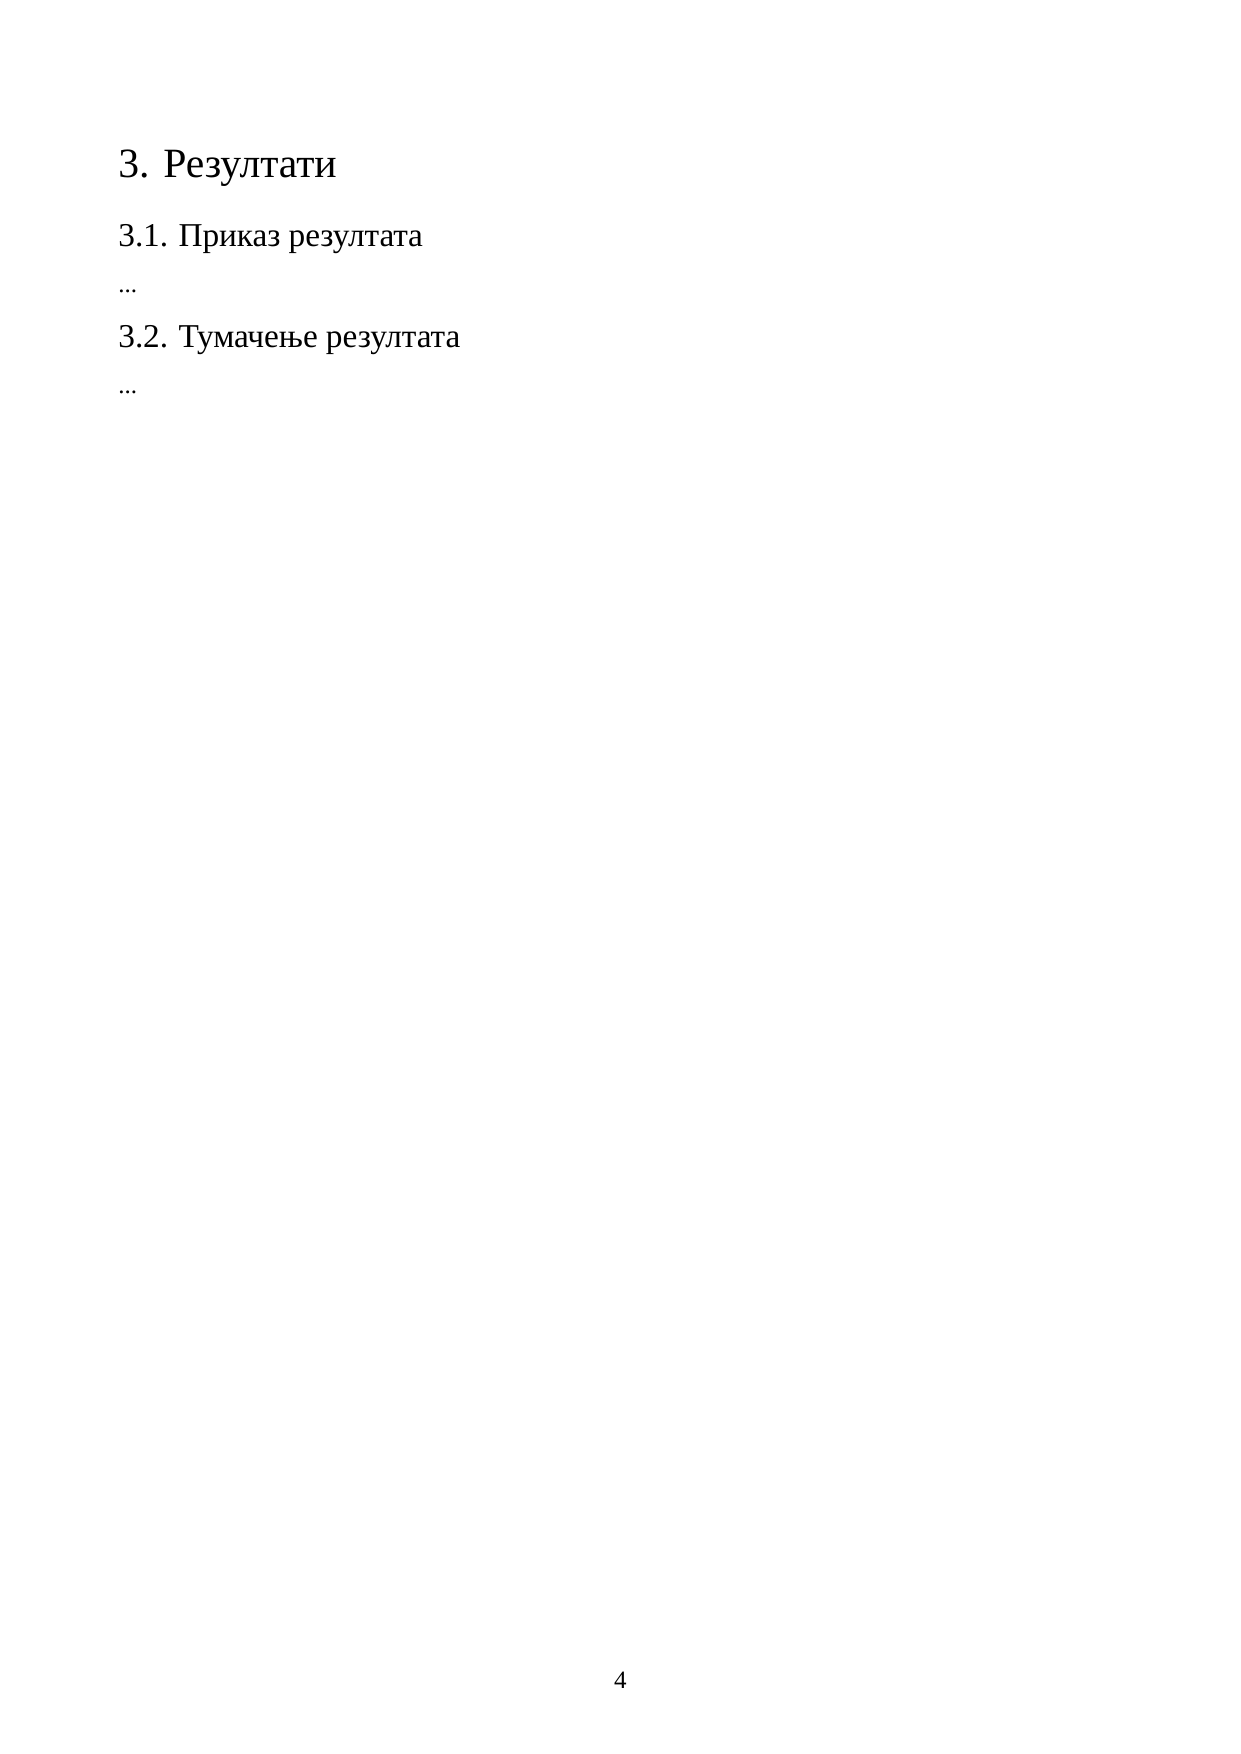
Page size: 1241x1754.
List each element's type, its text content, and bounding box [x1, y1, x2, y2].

subtitle Резултати [118, 139, 1122, 187]
subtitle Тумачење резултата [118, 316, 1122, 355]
subtitle Приказ резултата [118, 215, 1122, 253]
text ... [118, 269, 1122, 298]
text ... [118, 370, 1122, 399]
